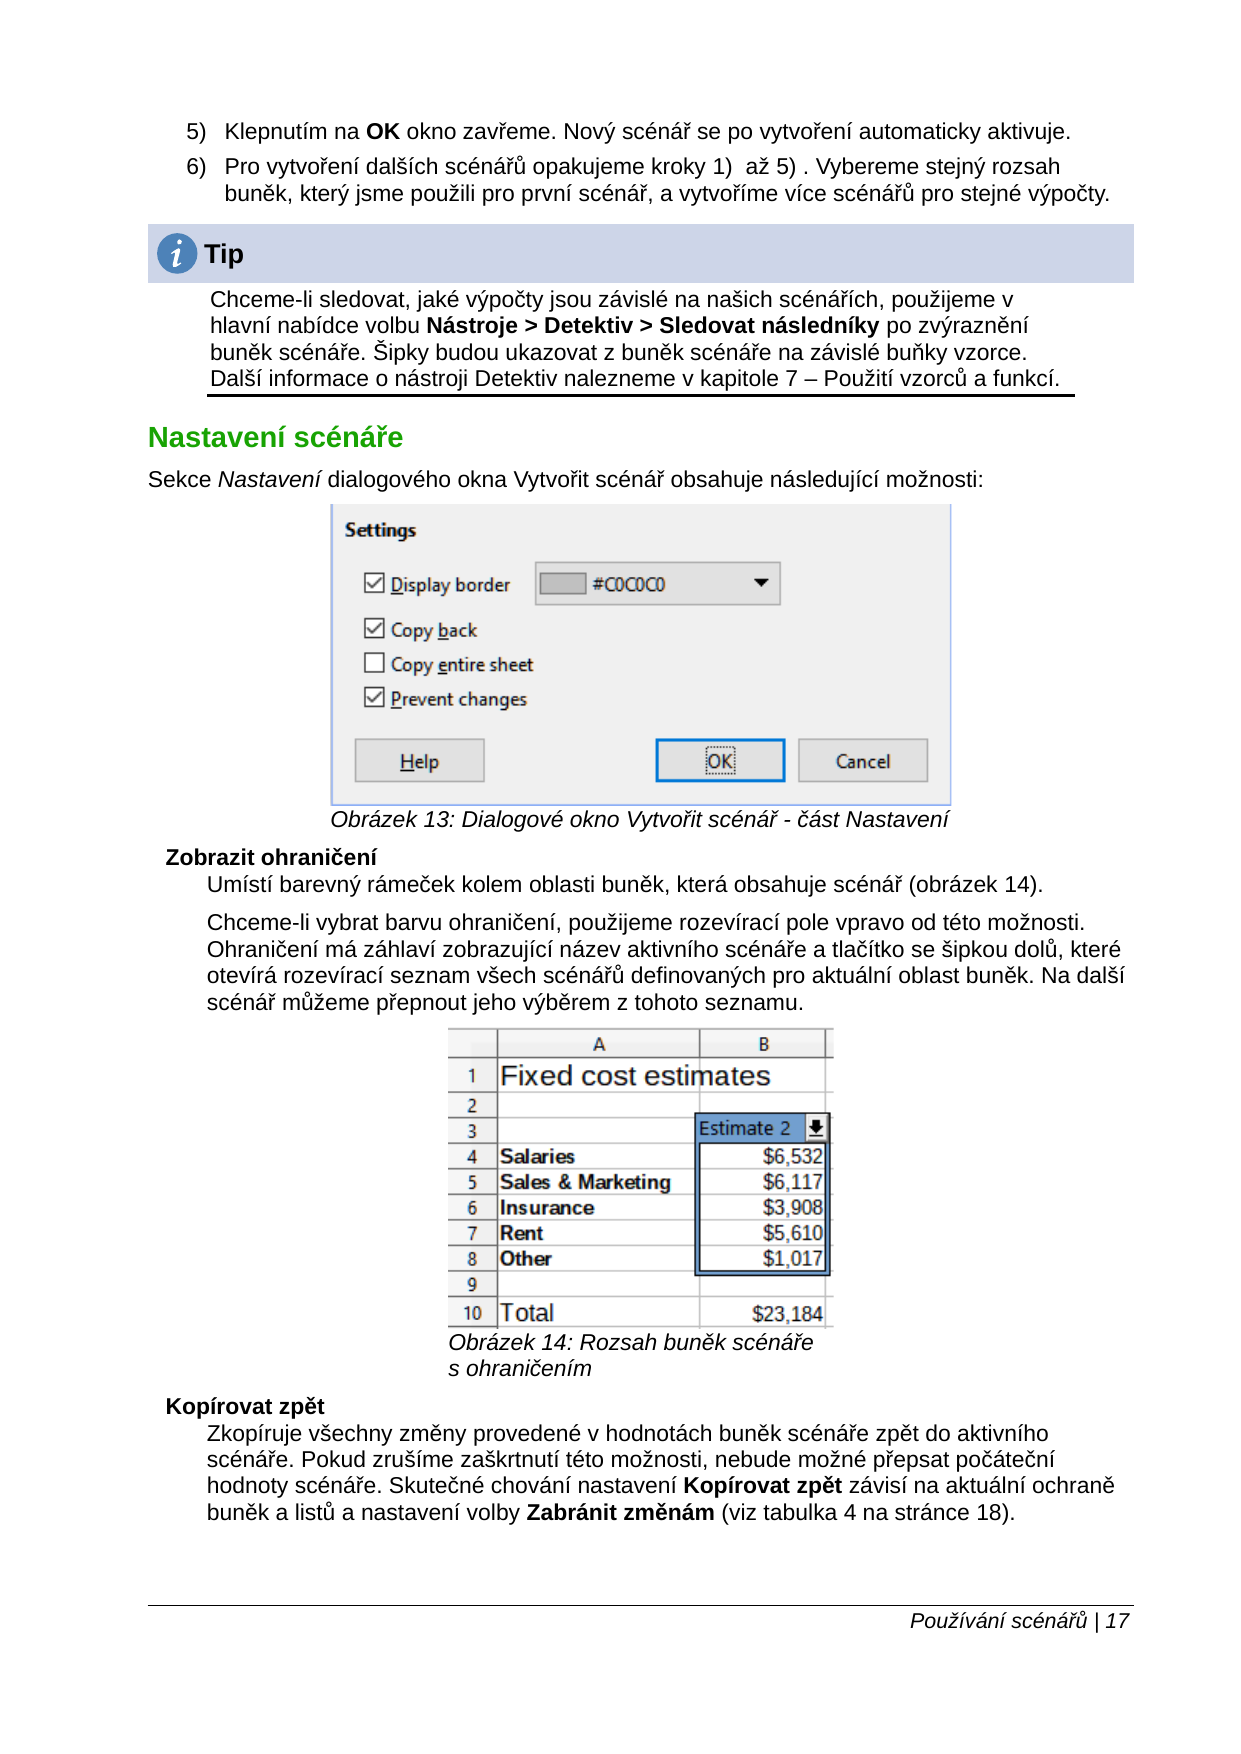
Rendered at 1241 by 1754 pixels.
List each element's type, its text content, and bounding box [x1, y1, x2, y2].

subtitle Nastavení scénáře [148, 420, 1134, 454]
text Obrázek 14: Rozsah buněk scénáře s ohraničením [448, 1329, 834, 1381]
list Pro vytvoření dalších scénářů opakujeme kroky 1 až 5 . Vybereme stejný rozsah buněk, který jsme použili pro první scénář, a vytvoříme více scénářů pro stejné výpočty. [207, 153, 1134, 206]
subtitle Tip [148, 224, 1134, 283]
list Klepnutím na OK okno zavřeme. Nový scénář se po vytvoření automaticky aktivuje. [207, 118, 1134, 144]
picture [448, 1027, 834, 1329]
text Zkopíruje všechny změny provedené v hodnotách buněk scénáře zpět do aktivního scénáře. Pokud zrušíme zaškrtnutí této možnosti, nebude možné přepsat počáteční hodnoty scénáře. Skutečné chování nastavení Kopírovat zpět závisí na aktuální ochraně buněk a listů a nastavení volby Zabránit změnám (viz tabulka 4 na stránce 17). [207, 1419, 1134, 1525]
text Zobrazit ohraničení [165, 844, 1134, 871]
text Sekce Nastavení dialogového okna Vytvořit scénář obsahuje následující možnosti: [148, 466, 1134, 492]
picture [330, 504, 952, 806]
text Chceme-li vybrat barvu ohraničení, použijeme rozevírací pole vpravo od této možnosti. Ohraničení má záhlaví zobrazující název aktivního scénáře a tlačítko se šipkou dolů, které otevírá rozevírací seznam všech scénářů definovaných pro aktuální oblast buněk. Na další scénář můžeme přepnout jeho výběrem z tohoto seznamu. [207, 909, 1134, 1015]
text Kopírovat zpět [165, 1393, 1134, 1419]
text Chceme-li sledovat, jaké výpočty jsou závislé na našich scénářích, použijeme v hlavní nabídce volbu Nástroje > Detektiv > Sledovat následníky po zvýraznění buněk scénáře. Šipky budou ukazovat z buněk scénáře na závislé buňky vzorce. Další informace o nástroji Detektiv nalezneme v kapitole 7 – Použití vzorců a funkcí. [207, 283, 1075, 394]
text Obrázek 13: Dialogové okno Vytvořit scénář - část Nastavení [330, 806, 951, 832]
text Umístí barevný rámeček kolem oblasti buněk, která obsahuje scénář (obrázek 14). [207, 871, 1134, 897]
